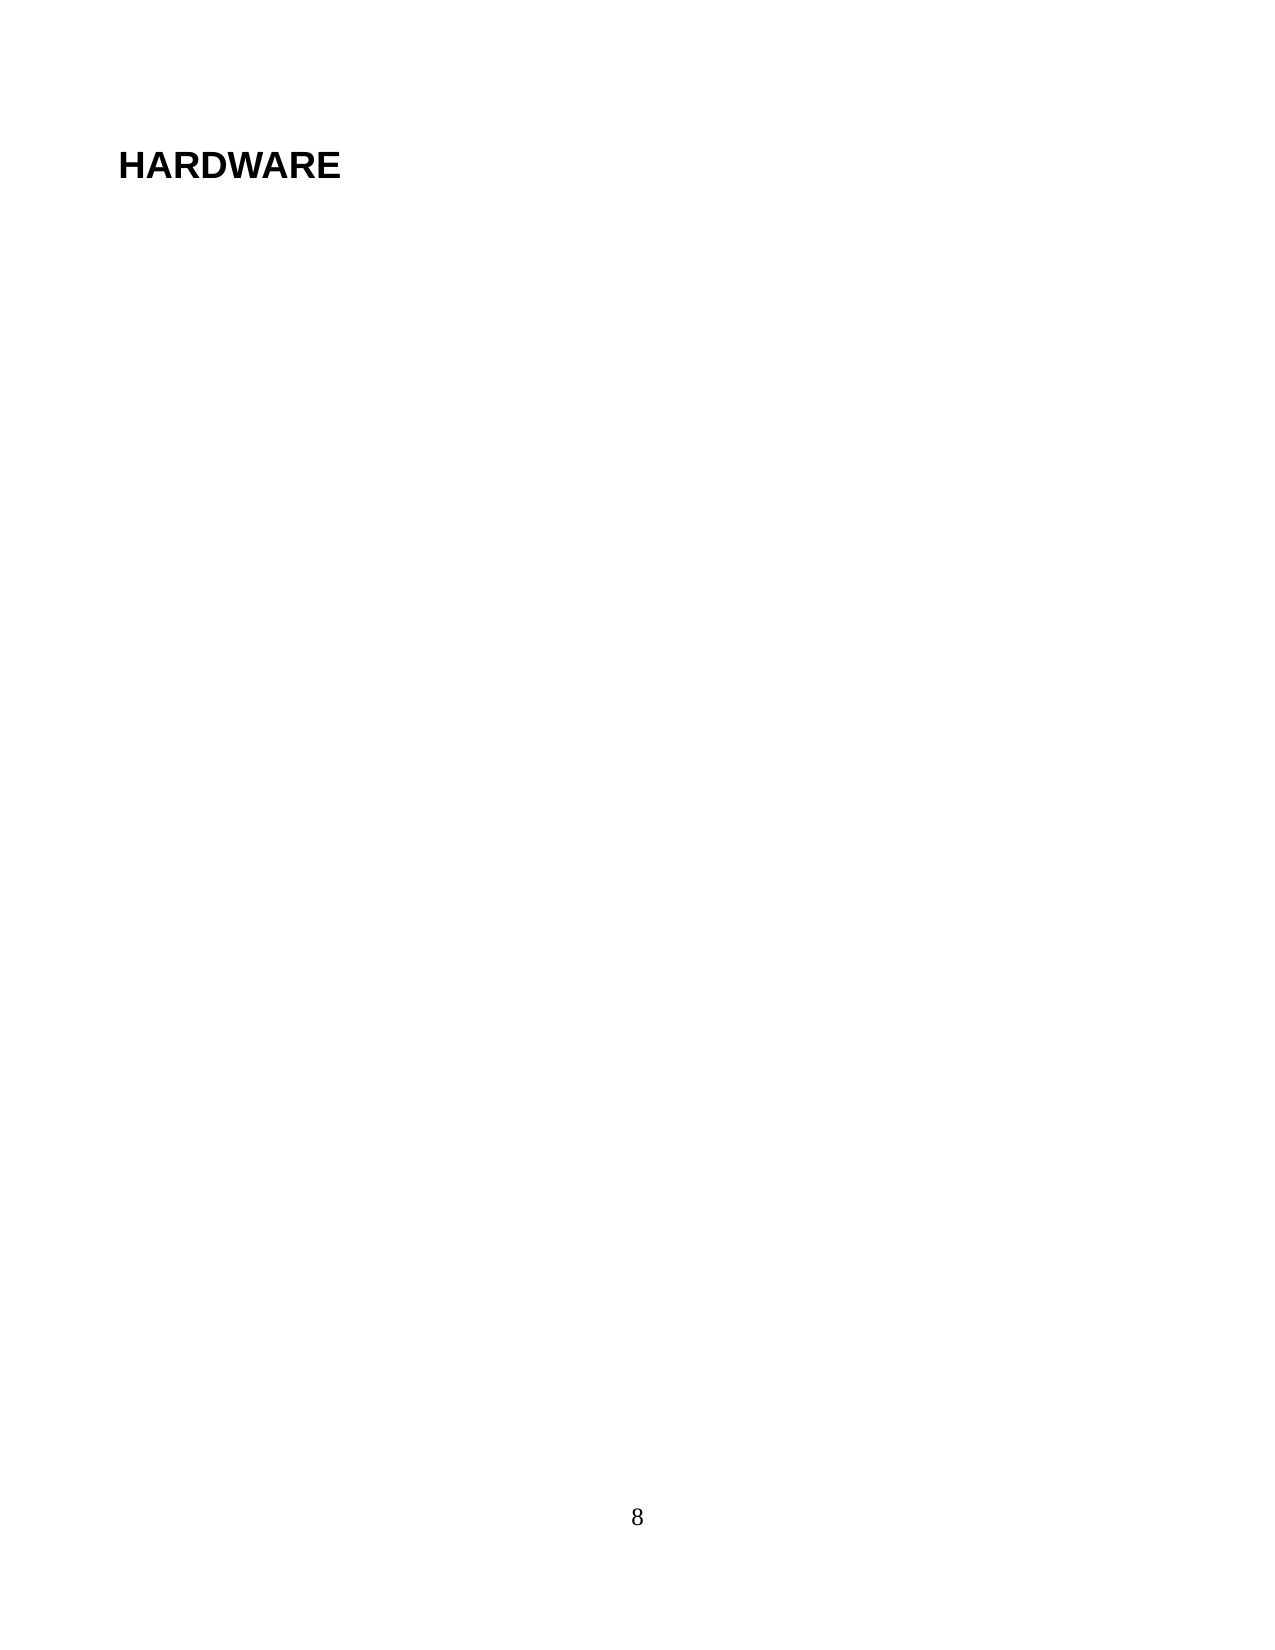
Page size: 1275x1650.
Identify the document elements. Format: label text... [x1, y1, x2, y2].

subtitle HARDWARE [118, 143, 1157, 187]
